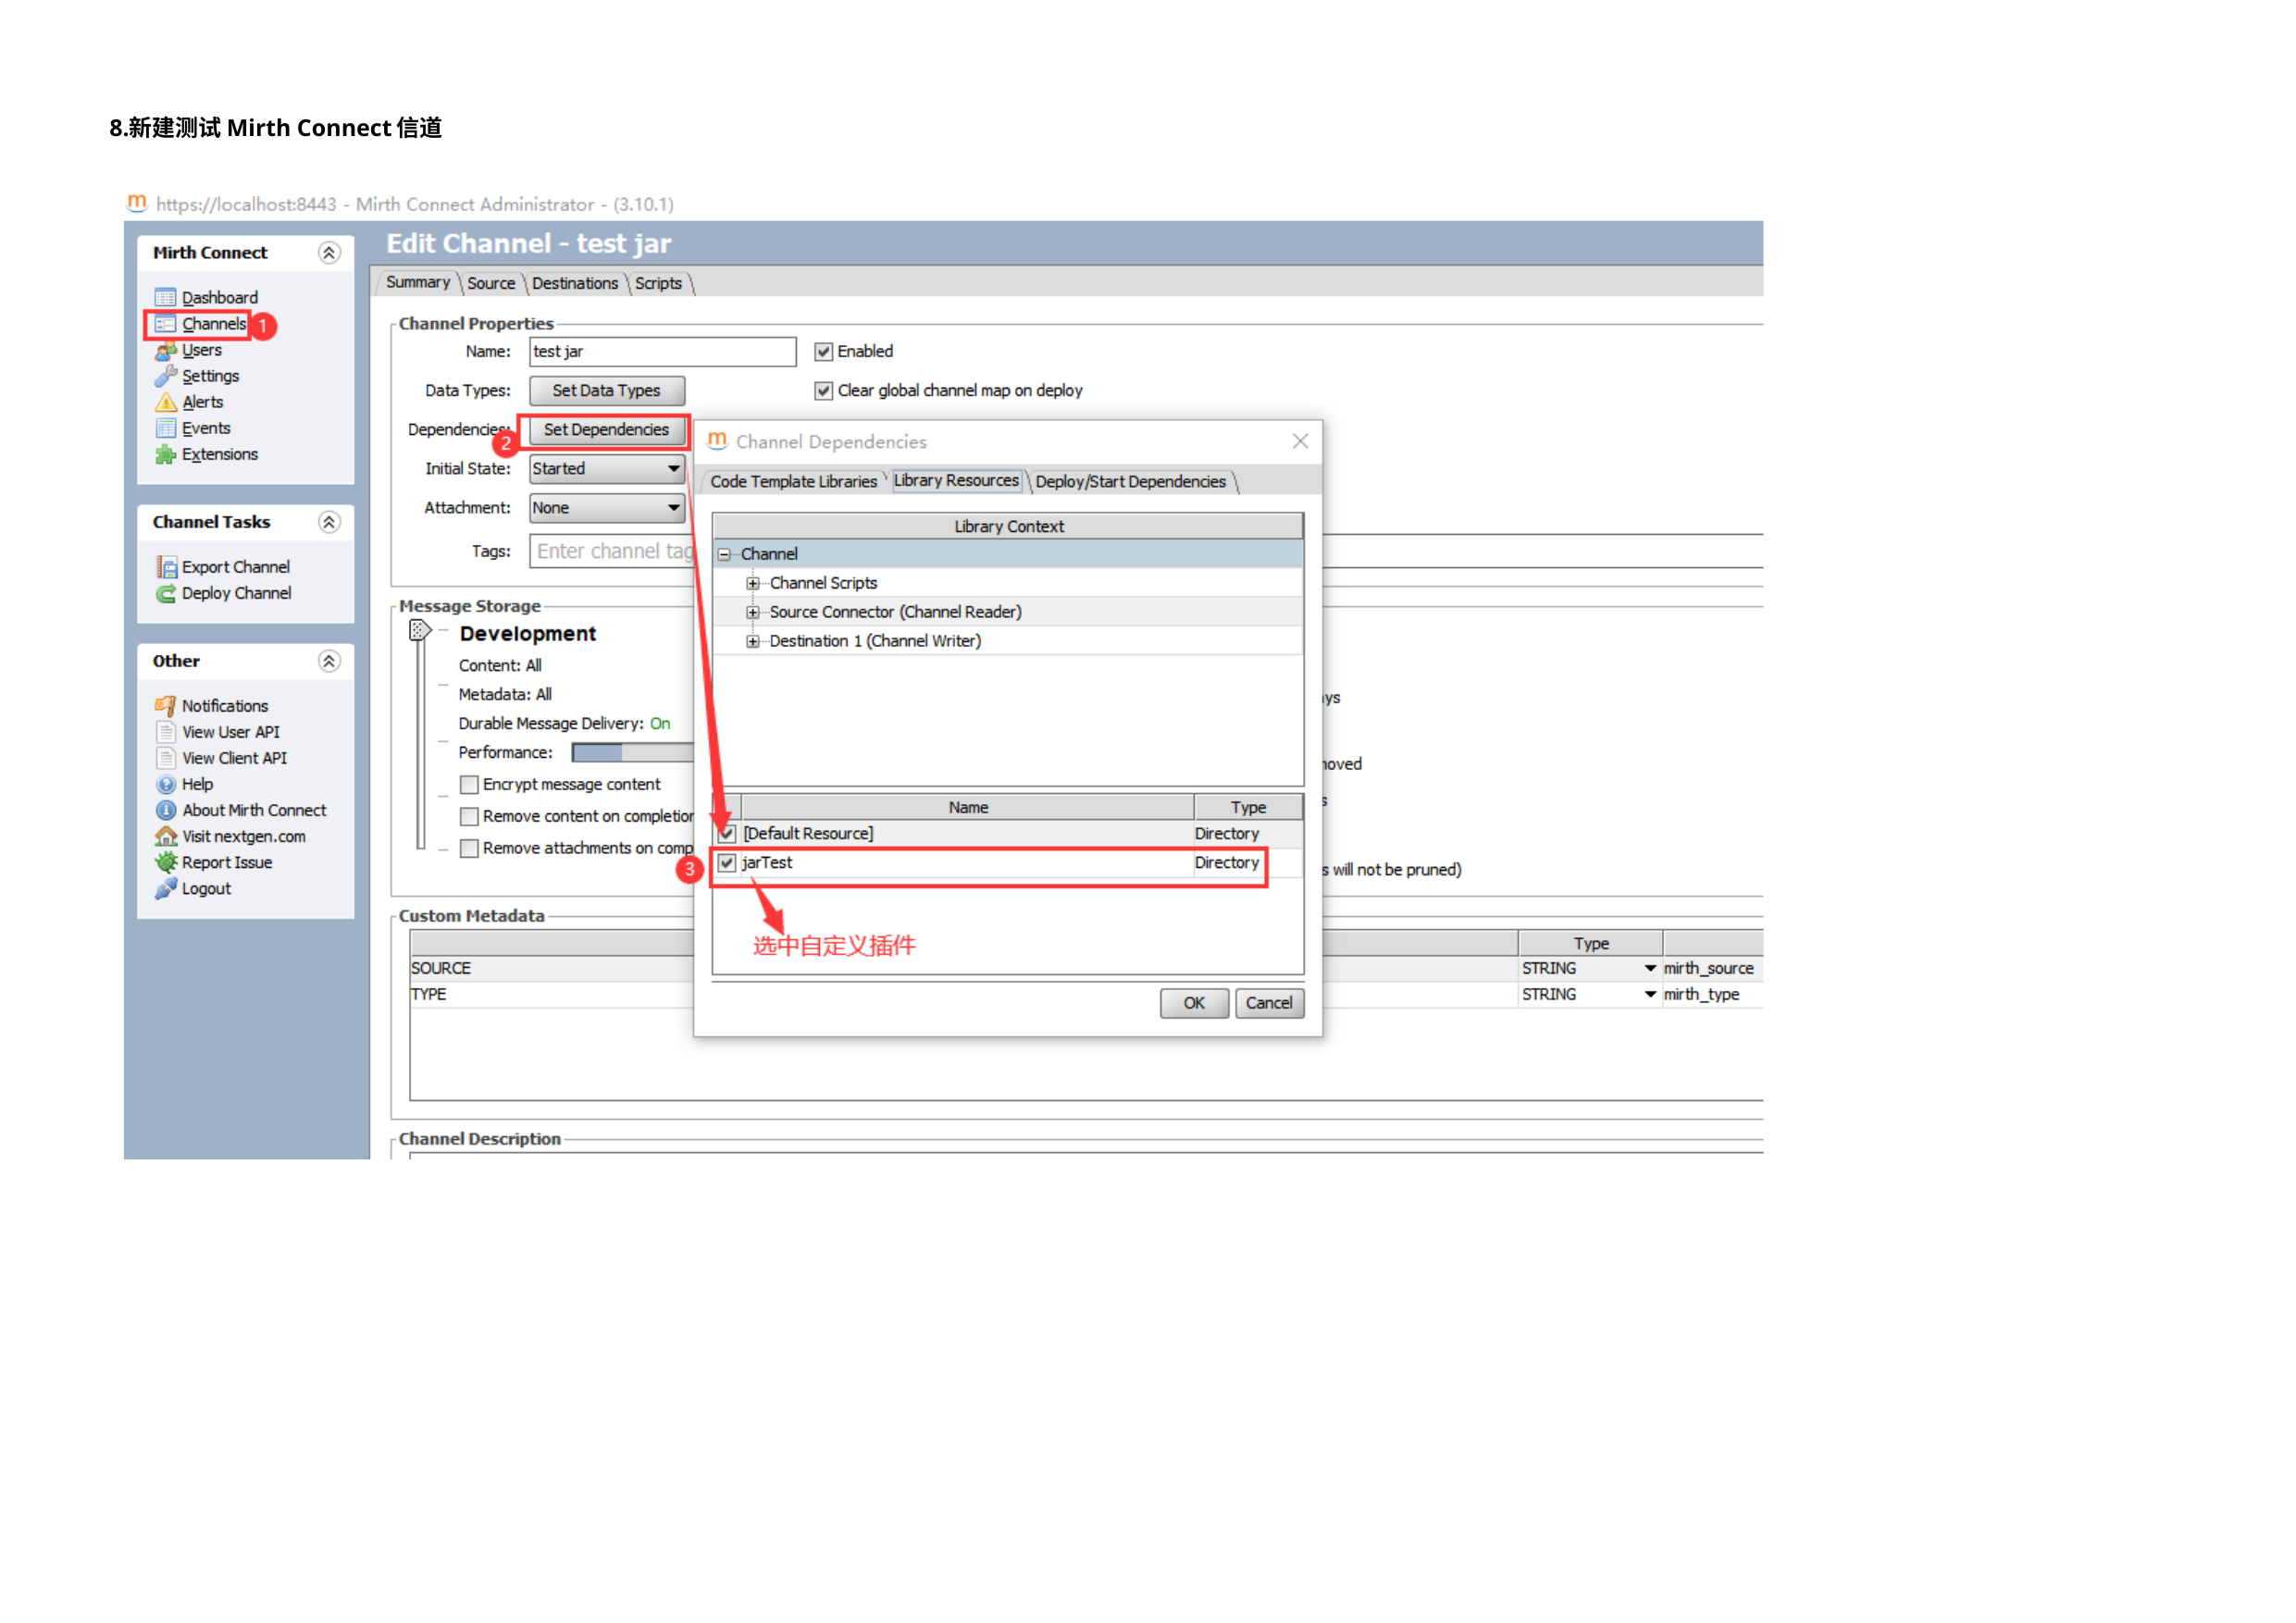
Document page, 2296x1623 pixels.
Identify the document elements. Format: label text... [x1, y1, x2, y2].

picture [123, 188, 1764, 1159]
subtitle 8.新建测试Mirth Connect信道 [109, 109, 2186, 142]
